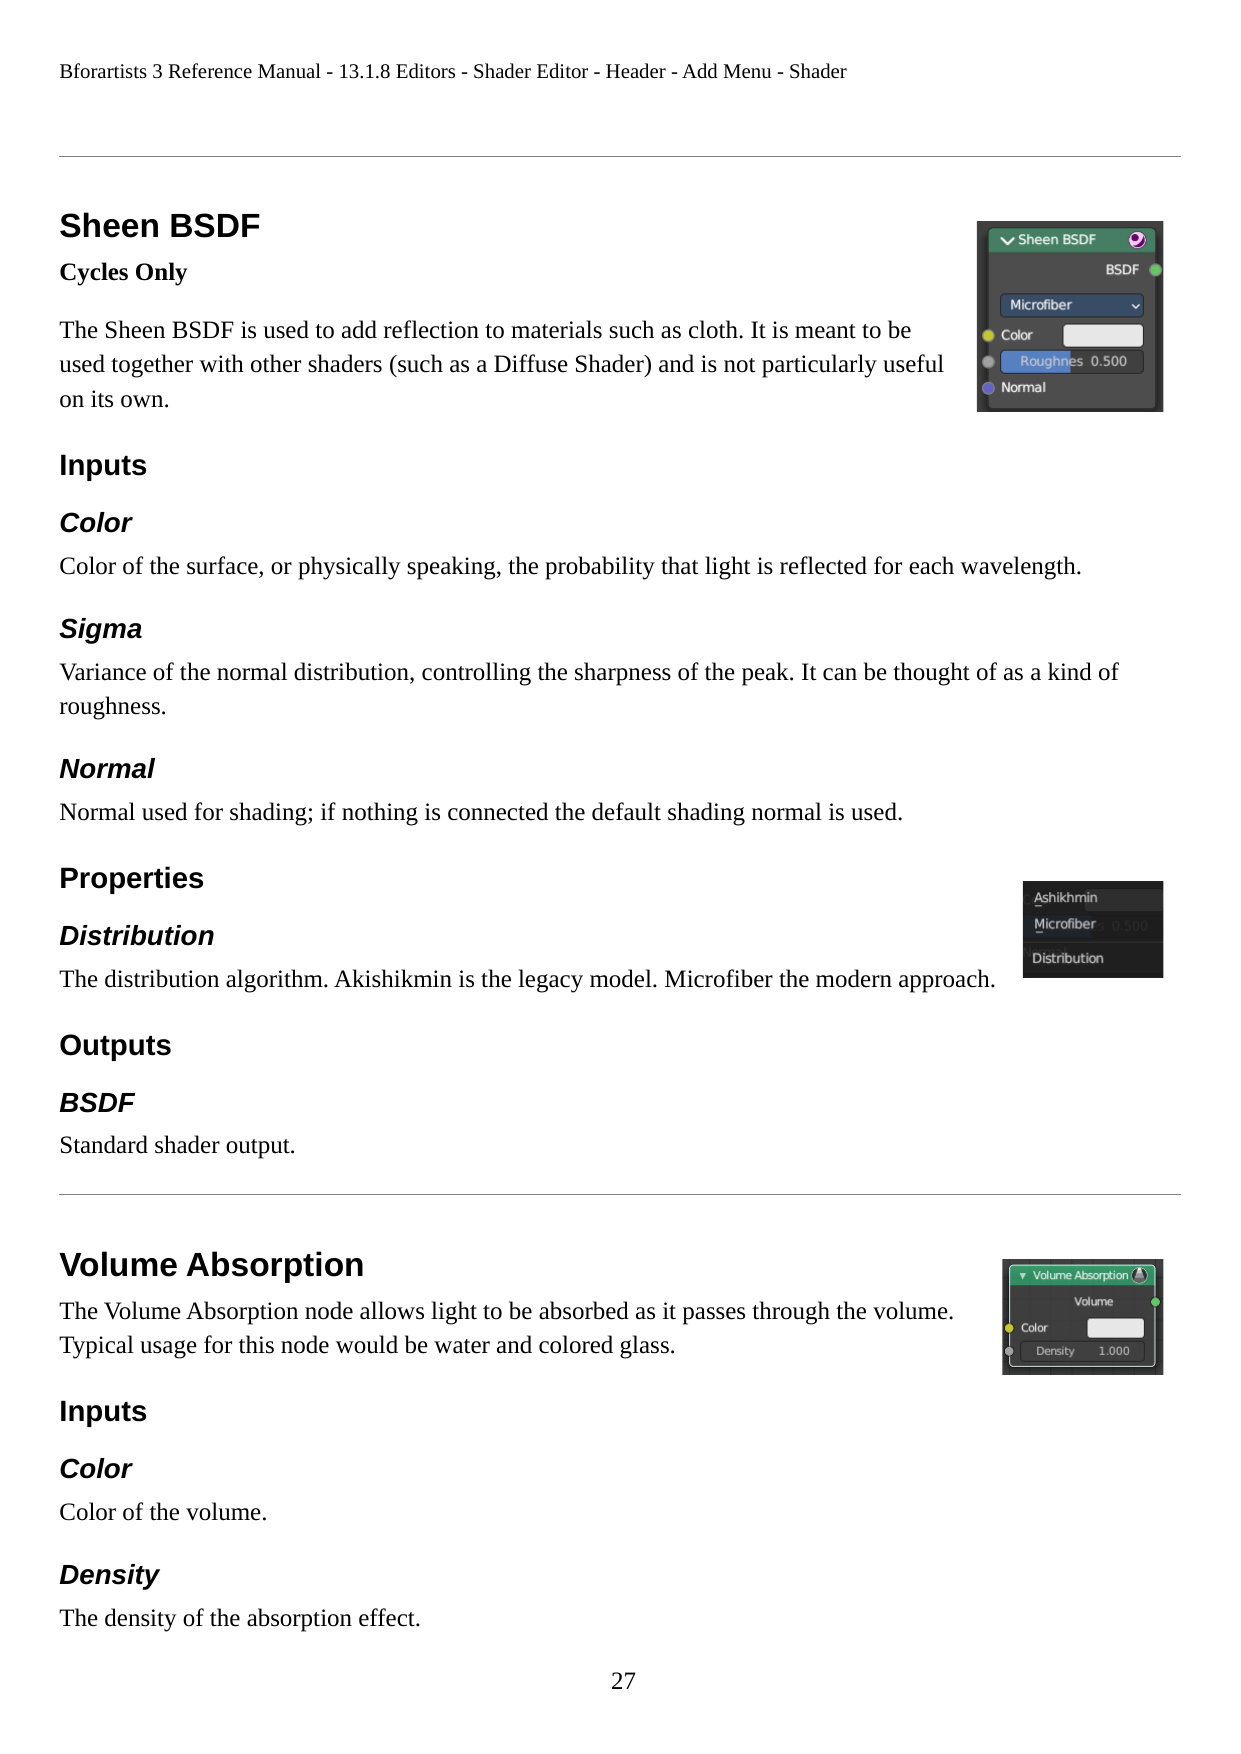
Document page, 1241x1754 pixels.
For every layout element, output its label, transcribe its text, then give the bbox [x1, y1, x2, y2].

text The density of the absorption effect. [59, 1603, 1181, 1632]
subtitle Inputs [59, 1394, 1181, 1428]
text Cycles Only [59, 257, 976, 286]
text Normal used for shading; if nothing is connected the default shading normal is used. [59, 797, 1181, 826]
picture [1022, 881, 1164, 978]
subtitle Outputs [59, 1027, 1181, 1061]
text The distribution algorithm. Akishikmin is the legacy model. Microfiber the modern approach. [59, 964, 1181, 993]
picture [976, 221, 1164, 412]
text Variance of the normal distribution, controlling the sharpness of the peak. It can be thought of as a kind of roughness. [59, 657, 1181, 720]
subtitle Color [59, 506, 1181, 538]
text The Volume Absorption node allows light to be absorbed as it passes through the volume. Typical usage for this node would be water and colored glass. [59, 1296, 1002, 1359]
text Color of the surface, or physically speaking, the probability that light is reflected for each wavelength. [59, 551, 1181, 579]
subtitle Color [59, 1453, 1181, 1484]
subtitle Density [59, 1559, 1181, 1591]
subtitle BSDF [59, 1086, 1181, 1118]
text The Sheen BSDF is used to add reflection to materials such as cloth. It is meant to be used together with other shaders (such as a Diffuse Shader) and is not particularly useful on its own. [59, 315, 1181, 413]
subtitle Distribution [59, 919, 1022, 951]
subtitle Properties [59, 861, 1181, 894]
subtitle Normal [59, 753, 1181, 784]
picture [1002, 1259, 1164, 1375]
text Standard shader output. [59, 1131, 1181, 1159]
subtitle Volume Absorption [59, 1245, 1181, 1283]
subtitle Sheen BSDF [59, 206, 1181, 245]
subtitle [1164, 919, 1181, 951]
text Color of the volume. [59, 1497, 1181, 1526]
subtitle Inputs [59, 448, 1181, 481]
subtitle Sigma [59, 612, 1181, 644]
text [1164, 257, 1181, 286]
